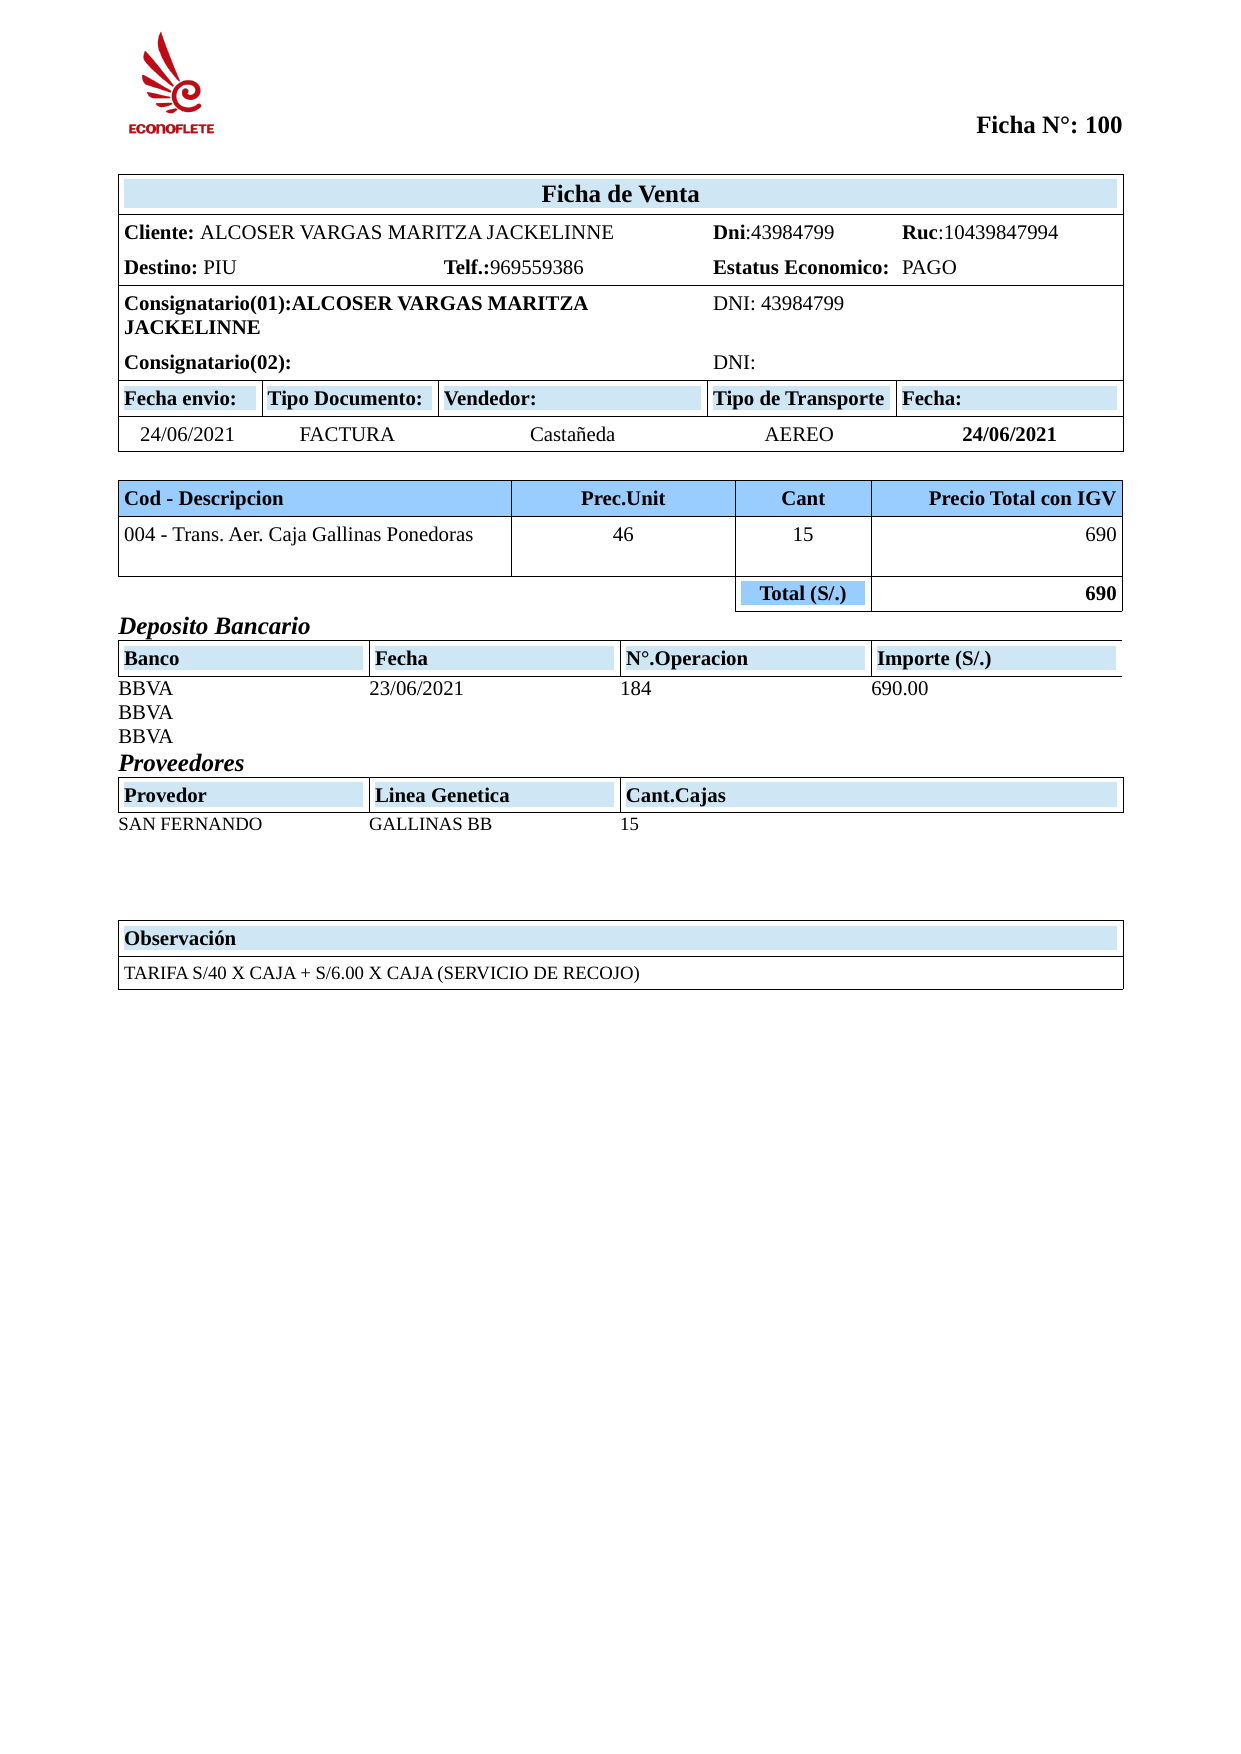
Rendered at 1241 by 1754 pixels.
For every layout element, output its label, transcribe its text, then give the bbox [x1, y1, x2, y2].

text Proveedores [118, 748, 1122, 777]
table_cell Cliente: ALCOSER VARGAS MARITZA JACKELINNE [119, 215, 707, 249]
table_header N°.Operacion [621, 641, 871, 676]
table_cell [369, 700, 620, 724]
table_cell [118, 899, 369, 920]
table_cell BBVA [118, 700, 369, 724]
table_cell 004 - Trans. Aer. Caja Gallinas Ponedoras [119, 517, 511, 576]
table_cell Fecha envio: [119, 381, 262, 416]
table_cell Estatus Economico: [707, 249, 896, 285]
table_cell [511, 577, 735, 611]
table_cell [369, 877, 620, 899]
table_cell [118, 577, 511, 611]
table_cell [620, 877, 1123, 899]
table_cell Fecha: [897, 381, 1123, 416]
table_cell Consignatario(01):ALCOSER VARGAS MARITZA JACKELINNE [119, 286, 707, 344]
table_cell Tipo Documento: [263, 381, 438, 416]
table_cell 690.00 [871, 677, 1122, 700]
table_cell [871, 724, 1122, 748]
table_cell Consignatario(02): [119, 345, 707, 380]
table_cell [369, 899, 620, 920]
table_cell BBVA [118, 677, 369, 700]
table_cell 15 [620, 813, 1123, 834]
table_header Linea Genetica [370, 778, 620, 812]
table_header Cant [736, 481, 871, 516]
table_cell GALLINAS BB [369, 813, 620, 834]
table_cell 690 [872, 517, 1122, 576]
table_cell 23/06/2021 [369, 677, 620, 700]
table_cell [369, 856, 620, 877]
table_cell [871, 700, 1122, 724]
table_header Importe (S/.) [872, 641, 1122, 676]
table_header Fecha [370, 641, 620, 676]
table_cell Vendedor: [439, 381, 707, 416]
table_cell PAGO [896, 249, 1123, 285]
table_cell [118, 834, 369, 856]
table_header Observación [119, 921, 1123, 956]
table_cell TARIFA S/40 X CAJA + S/6.00 X CAJA (SERVICIO DE RECOJO) [119, 957, 1123, 989]
text Deposito Bancario [118, 611, 1122, 640]
table_cell [620, 899, 1123, 920]
table_cell Dni:43984799 [707, 215, 896, 249]
table_header Banco [119, 641, 369, 676]
table_cell DNI: [707, 345, 1123, 380]
table_cell 24/06/2021 [896, 417, 1123, 451]
table_header Provedor [119, 778, 369, 812]
table_header Prec.Unit [512, 481, 735, 516]
table_header Ficha de Venta [119, 175, 1123, 214]
table_header Cant.Cajas [621, 778, 1123, 812]
table_cell Tipo de Transporte [708, 381, 896, 416]
table_cell FACTURA [262, 417, 438, 451]
table_cell Telf.:969559386 [438, 249, 707, 285]
table_cell 46 [512, 517, 735, 576]
table_cell [620, 700, 871, 724]
table_cell DNI: 43984799 [707, 286, 1123, 344]
table_cell 184 [620, 677, 871, 700]
table_header Precio Total con IGV [872, 481, 1122, 516]
table_cell [369, 834, 620, 856]
table_cell Ruc:10439847994 [896, 215, 1123, 249]
table_cell 15 [736, 517, 871, 576]
table_cell [118, 877, 369, 899]
table_header Cod - Descripcion [119, 481, 511, 516]
table_cell [620, 834, 1123, 856]
table_cell SAN FERNANDO [118, 813, 369, 834]
table_cell BBVA [118, 724, 369, 748]
table_cell [118, 856, 369, 877]
picture [118, 31, 225, 134]
table_cell 690 [872, 577, 1122, 611]
table_cell [369, 724, 620, 748]
table_cell [620, 724, 871, 748]
table_cell Castañeda [438, 417, 707, 451]
table_cell Total (S/.) [736, 577, 871, 611]
table_cell 24/06/2021 [119, 417, 262, 451]
table_cell Destino: PIU [119, 249, 438, 285]
table_cell [620, 856, 1123, 877]
table_cell AEREO [707, 417, 896, 451]
